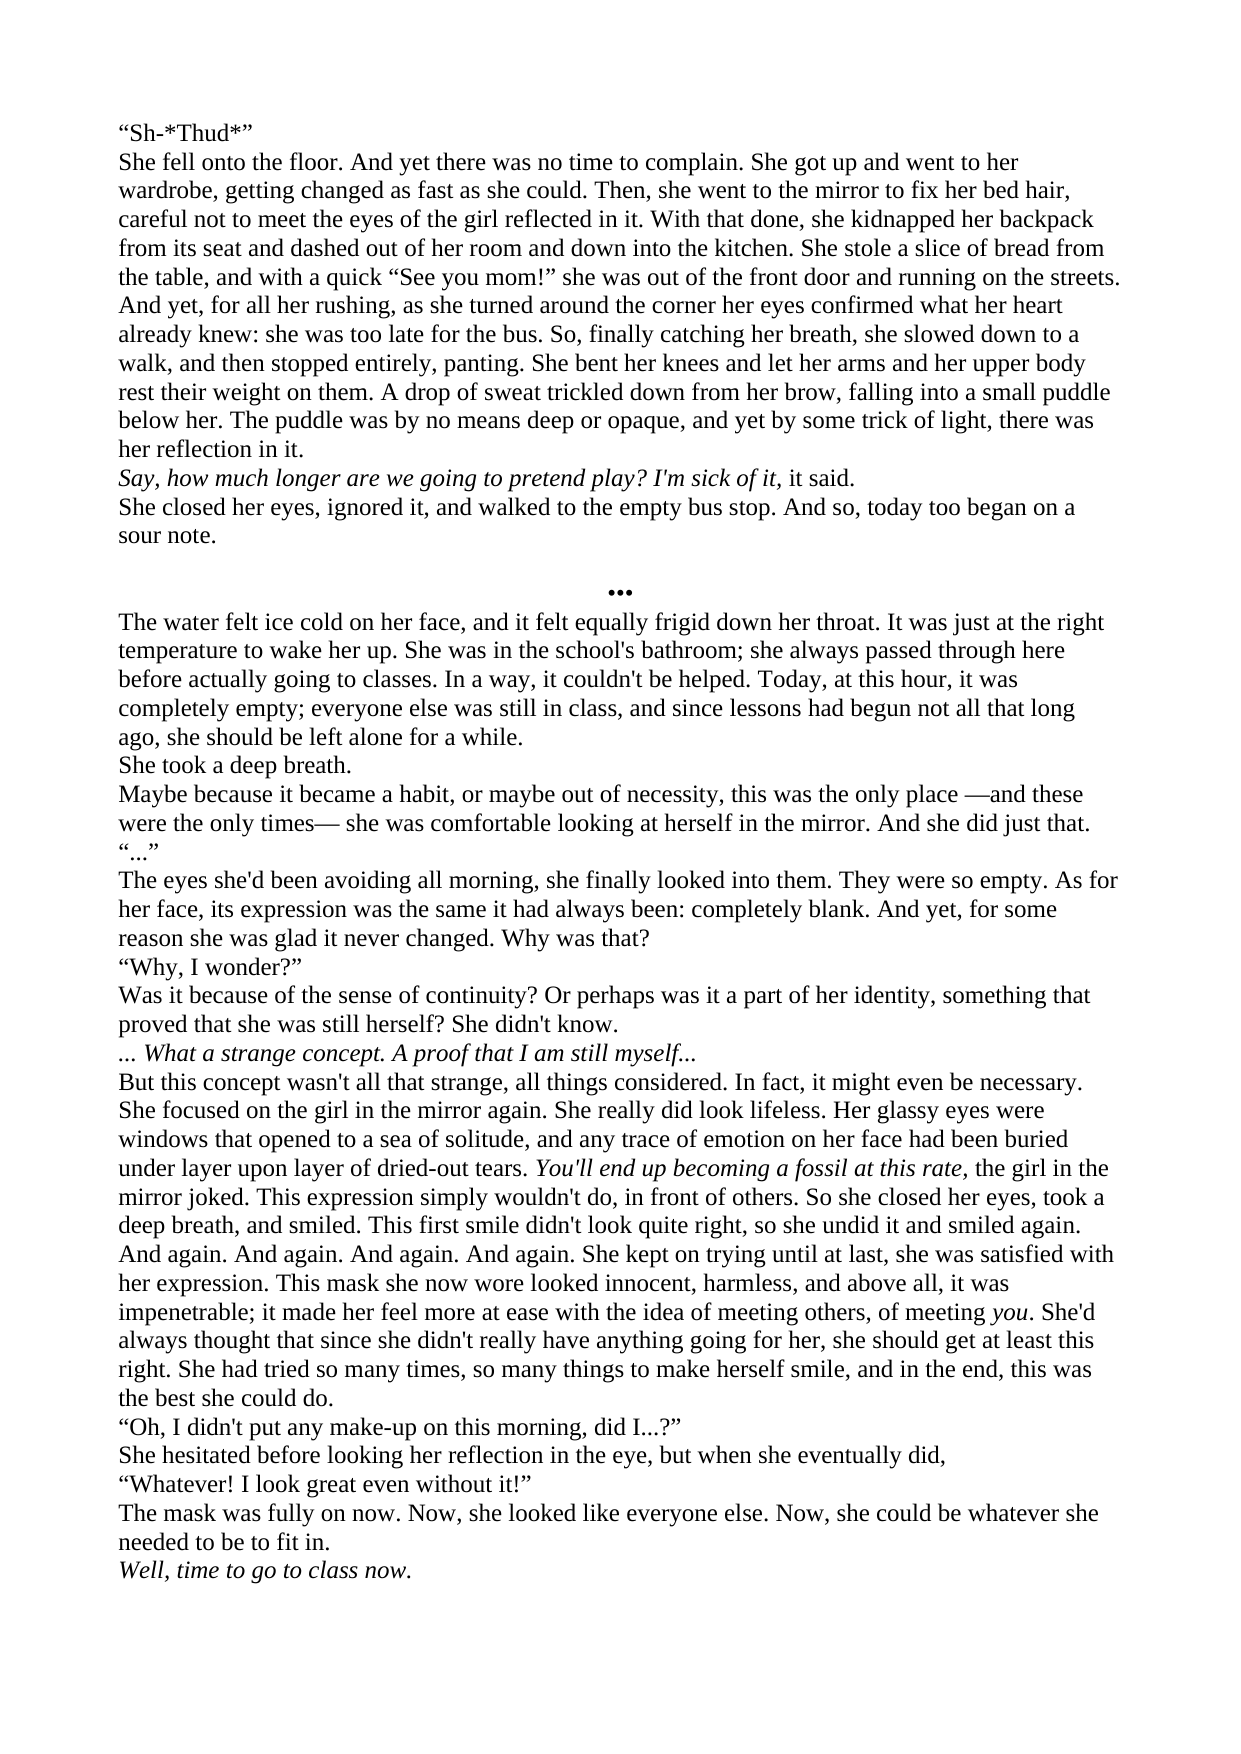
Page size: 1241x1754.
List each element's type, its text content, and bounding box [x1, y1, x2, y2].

text The mask was fully on now. Now, she looked like everyone else. Now, she could be whatever she needed to be to fit in. [118, 1498, 1122, 1556]
text ••• [118, 578, 1122, 607]
text “Oh, I didn't put any make-up on this morning, did I...?” [118, 1412, 1122, 1441]
text The eyes she'd been avoiding all morning, she finally looked into them. They were so empty. As for her face, its expression was the same it had always been: completely blank. And yet, for some reason she was glad it never changed. Why was that? [118, 866, 1122, 952]
text Was it because of the sense of continuity? Or perhaps was it a part of her identity, something that proved that she was still herself? She didn't know. [118, 981, 1122, 1038]
text She hesitated before looking her reflection in the eye, but when she eventually did, [118, 1441, 1122, 1469]
text Maybe because it became a habit, or maybe out of necessity, this was the only place —and these were the only times— she was comfortable looking at herself in the mirror. And she did just that. [118, 779, 1122, 837]
text “...” [118, 837, 1122, 866]
text She took a deep breath. [118, 751, 1122, 779]
text “Why, I wonder?” [118, 952, 1122, 981]
text The water felt ice cold on her face, and it felt equally frigid down her throat. It was just at the right temperature to wake her up. She was in the school's bathroom; she always passed through here before actually going to classes. In a way, it couldn't be helped. Today, at this hour, it was completely empty; everyone else was still in class, and since lessons had begun not all that long ago, she should be left alone for a while. [118, 607, 1122, 751]
text ... What a strange concept. A proof that I am still myself... [118, 1038, 1122, 1067]
text Well, time to go to class now. [118, 1556, 1122, 1584]
text But this concept wasn't all that strange, all things considered. In fact, it might even be necessary. [118, 1067, 1122, 1096]
text “Whatever! I look great even without it!” [118, 1469, 1122, 1498]
text She focused on the girl in the mirror again. She really did look lifeless. Her glassy eyes were windows that opened to a sea of solitude, and any trace of emotion on her face had been buried under layer upon layer of dried-out tears. You'll end up becoming a fossil at this rate, the girl in the mirror joked. This expression simply wouldn't do, in front of others. So she closed her eyes, took a deep breath, and smiled. This first smile didn't look quite right, so she undid it and smiled again. And again. And again. And again. And again. She kept on trying until at last, she was satisfied with her expression. This mask she now wore looked innocent, harmless, and above all, it was impenetrable; it made her feel more at ease with the idea of meeting others, of meeting you. She'd always thought that since she didn't really have anything going for her, she should get at least this right. She had tried so many times, so many things to make herself smile, and in the end, this was the best she could do. [118, 1096, 1122, 1412]
text She closed her eyes, ignored it, and walked to the empty bus stop. And so, today too began on a sour note. [118, 492, 1122, 549]
text She fell onto the floor. And yet there was no time to complain. She got up and went to her wardrobe, getting changed as fast as she could. Then, she went to the mirror to fix her bed hair, careful not to meet the eyes of the girl reflected in it. With that done, she kidnapped her backpack from its seat and dashed out of her room and down into the kitchen. She stole a slice of bread from the table, and with a quick “See you mom!” she was out of the front door and running on the streets. [118, 147, 1122, 291]
text “Sh-*Thud*” [118, 118, 1122, 147]
text Say, how much longer are we going to pretend play? I'm sick of it, it said. [118, 463, 1122, 492]
text And yet, for all her rushing, as she turned around the corner her eyes confirmed what her heart already knew: she was too late for the bus. So, finally catching her breath, she slowed down to a walk, and then stopped entirely, panting. She bent her knees and let her arms and her upper body rest their weight on them. A drop of sweat trickled down from her brow, falling into a small puddle below her. The puddle was by no means deep or opaque, and yet by some trick of light, there was her reflection in it. [118, 291, 1122, 463]
